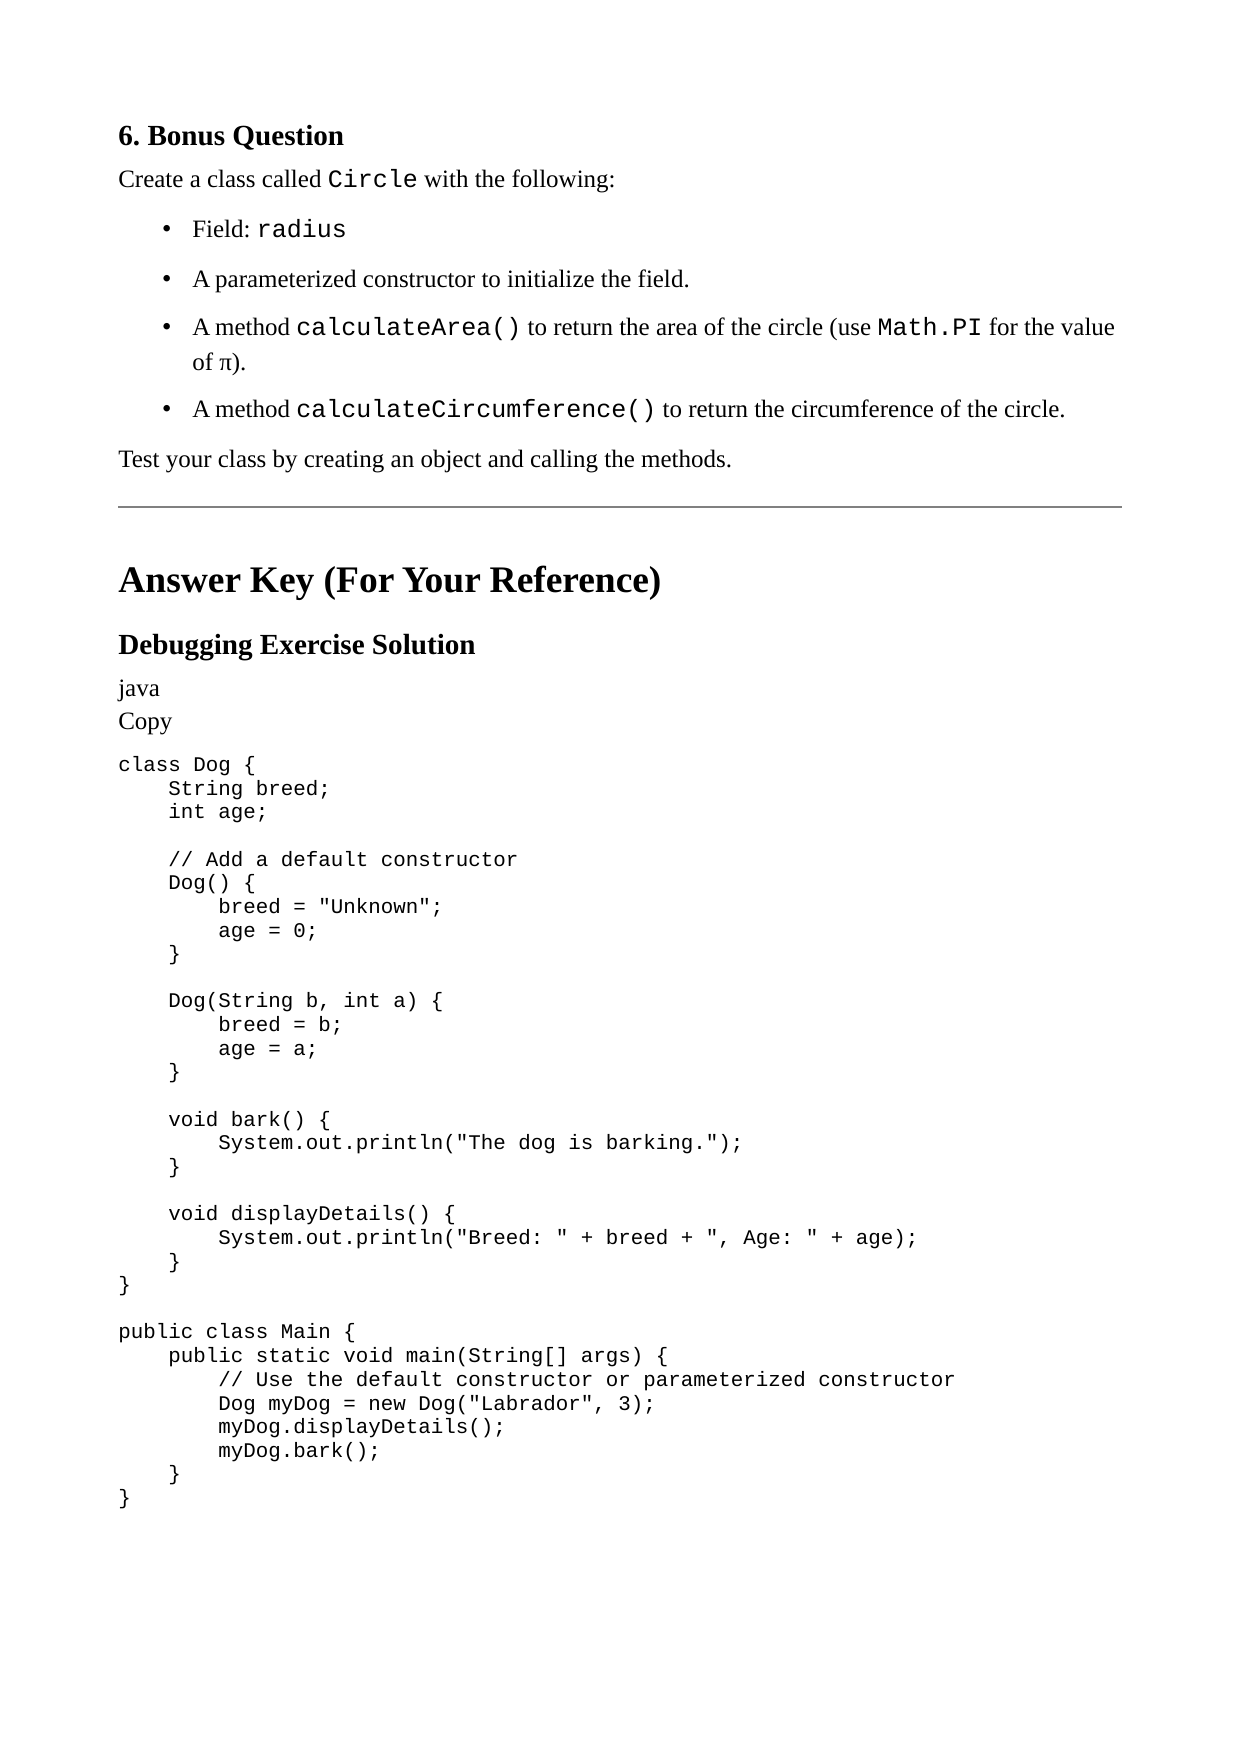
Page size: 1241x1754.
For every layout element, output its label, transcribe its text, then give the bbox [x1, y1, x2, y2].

text java [118, 673, 1122, 702]
text } [118, 1463, 1122, 1487]
text Test your class by creating an object and calling the methods. [118, 444, 1122, 473]
text public class Main { [118, 1322, 1122, 1345]
text Dog(String b, int a) { [118, 991, 1122, 1014]
text String breed; [118, 778, 1122, 801]
text void bark() { [118, 1109, 1122, 1132]
list Field: radius [162, 214, 1122, 245]
text System.out.println("The dog is barking."); [118, 1132, 1122, 1156]
list A method calculateCircumference() to return the circumference of the circle. [162, 394, 1122, 425]
text // Add a default constructor [118, 849, 1122, 872]
text class Dog { [118, 754, 1122, 778]
text } [118, 1061, 1122, 1085]
text } [118, 1487, 1122, 1511]
text Dog myDog = new Dog("Labrador", 3); [118, 1392, 1122, 1416]
text public static void main(String[] args) { [118, 1345, 1122, 1369]
list A method calculateArea() to return the area of the circle (use Math.PI for the value of π). [162, 312, 1122, 376]
text Dog() { [118, 872, 1122, 896]
text age = a; [118, 1038, 1122, 1061]
list A parameterized constructor to initialize the field. [162, 264, 1122, 293]
subtitle Answer Key (For Your Reference) [118, 557, 1122, 600]
text void displayDetails() { [118, 1203, 1122, 1227]
text int age; [118, 801, 1122, 825]
text System.out.println("Breed: " + breed + ", Age: " + age); [118, 1227, 1122, 1251]
text age = 0; [118, 919, 1122, 943]
text } [118, 943, 1122, 967]
text Copy [118, 706, 1122, 735]
text // Use the default constructor or parameterized constructor [118, 1369, 1122, 1392]
subtitle Debugging Exercise Solution [118, 627, 1122, 661]
text breed = "Unknown"; [118, 896, 1122, 919]
subtitle 6. Bonus Question [118, 118, 1122, 152]
text } [118, 1156, 1122, 1180]
text breed = b; [118, 1014, 1122, 1038]
text myDog.bark(); [118, 1440, 1122, 1463]
text } [118, 1274, 1122, 1298]
text Create a class called Circle with the following: [118, 164, 1122, 195]
text myDog.displayDetails(); [118, 1416, 1122, 1440]
text } [118, 1251, 1122, 1274]
